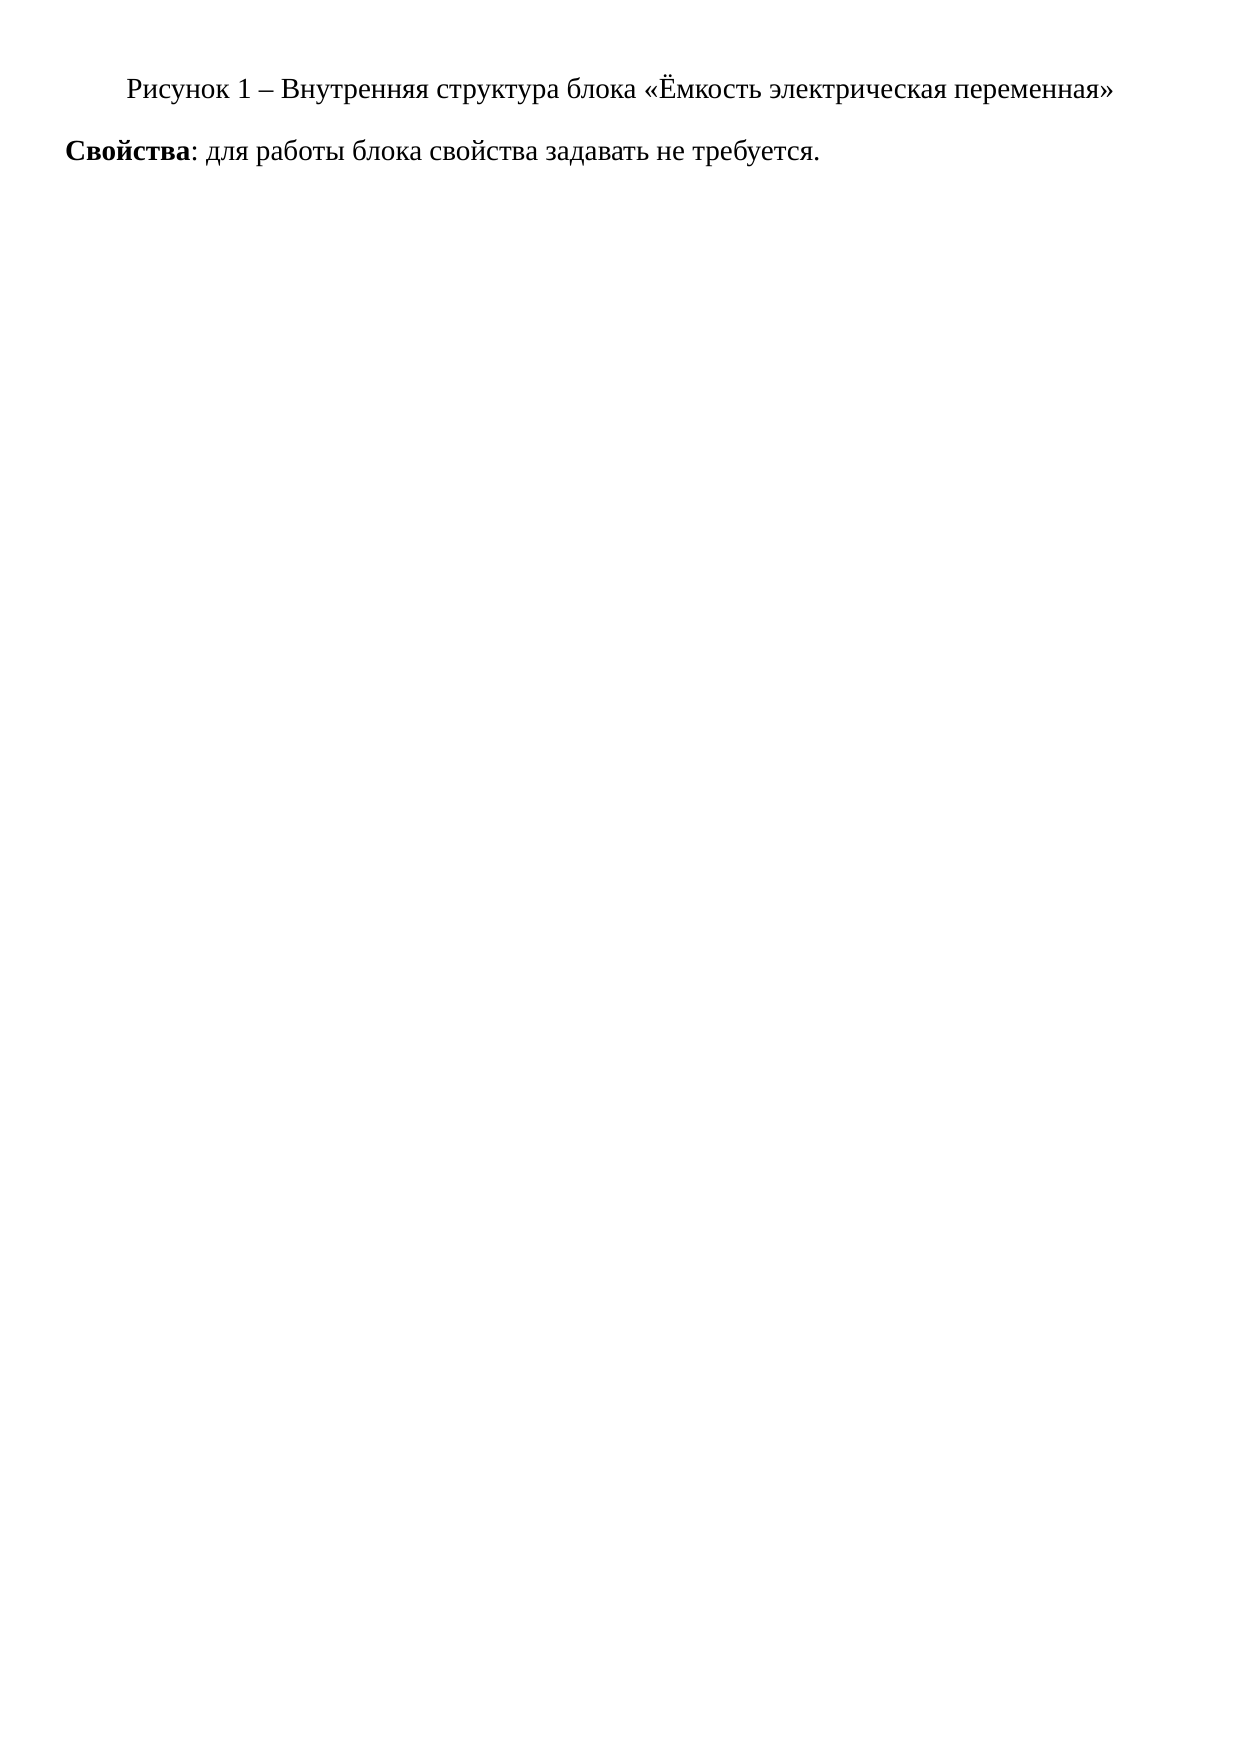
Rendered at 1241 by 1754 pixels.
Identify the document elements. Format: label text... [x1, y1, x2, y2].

table_cell Блок представляет собой модель нелинейного сопротивления, описываемого следующим дифференциальным уравнением: , где – разность потенциалов, В; – ёмкость, Ф, переменная во времени (значение ёмкости подается на управляющий вход блока); – ток, А. Блок аналогичен блоку Ёмкость электрическая идеальная. Рисунок 1 – Внутренняя структура блока «Ёмкость электрическая переменная» Свойства: для работы блока свойства задавать не требуется. [59, 59, 1181, 178]
